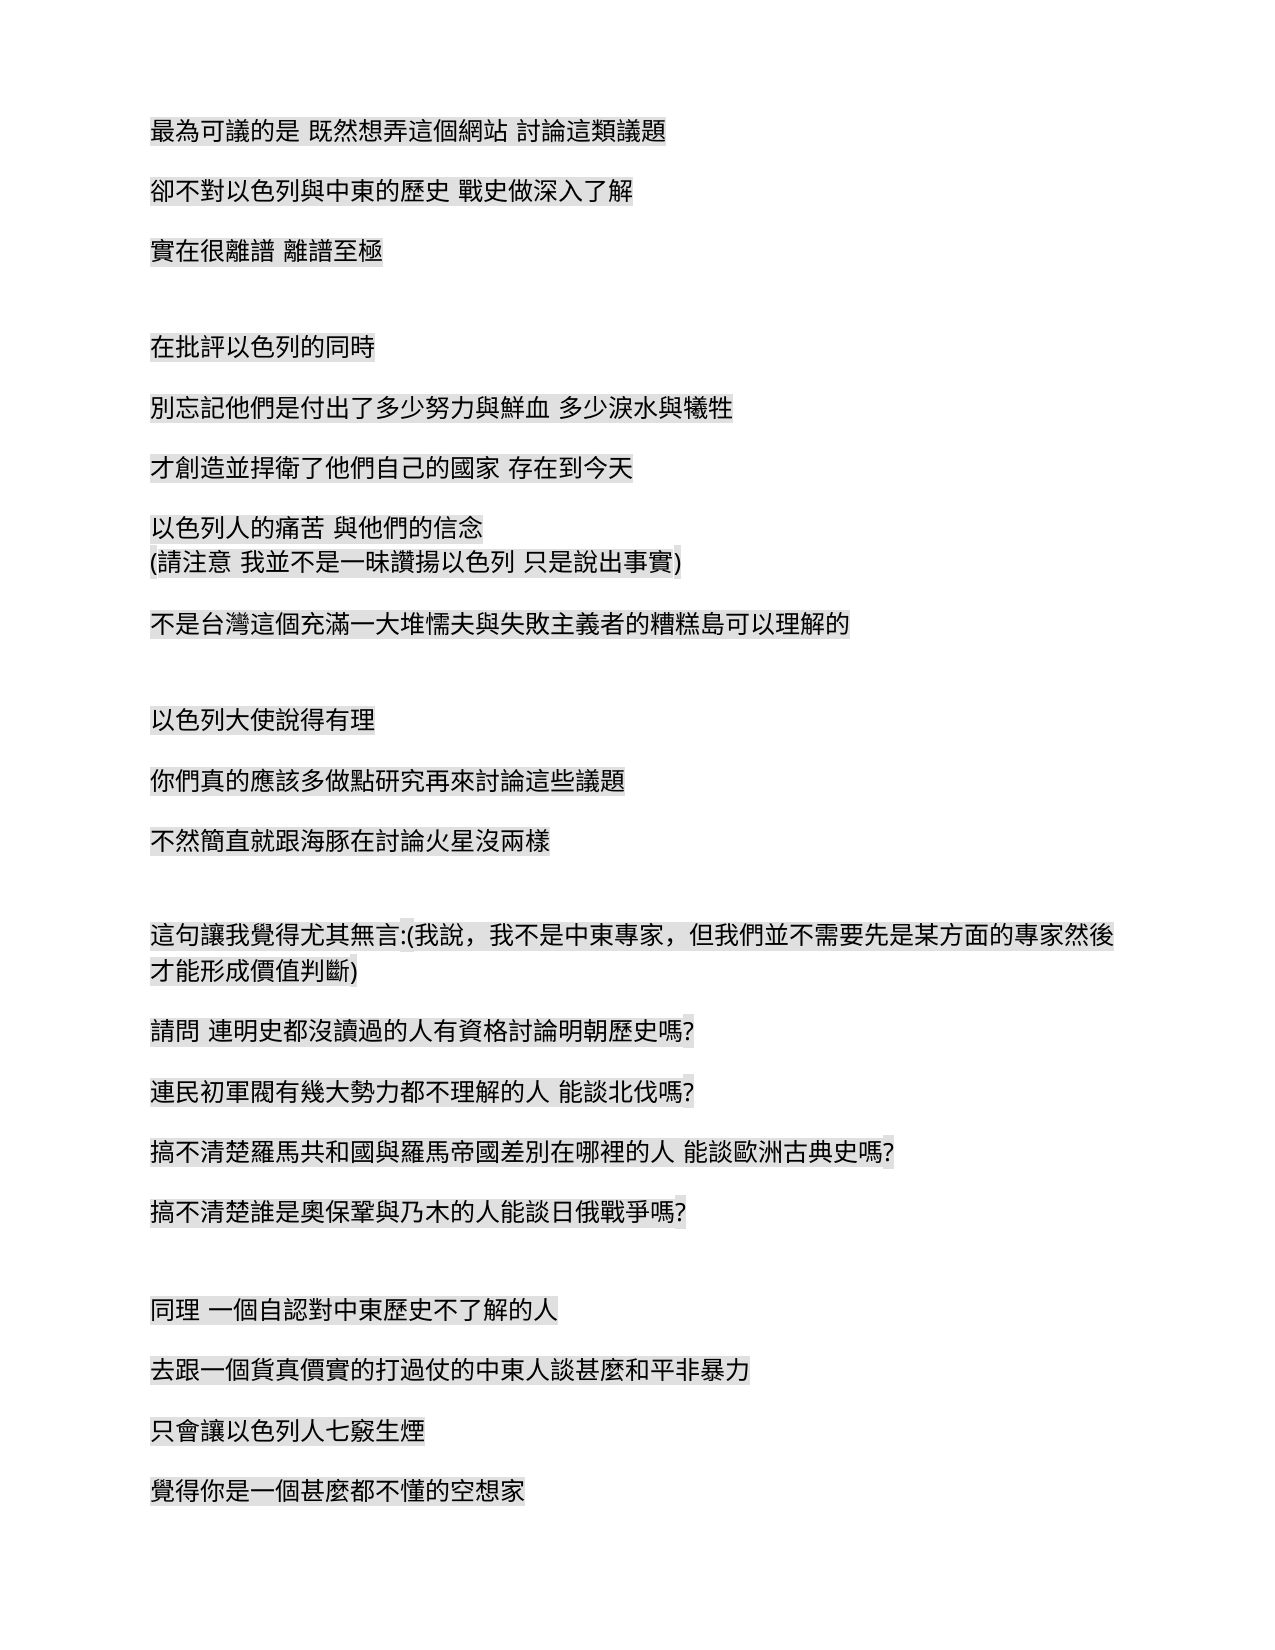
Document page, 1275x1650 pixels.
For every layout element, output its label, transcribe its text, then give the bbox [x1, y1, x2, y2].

text 以色列人的痛苦 與他們的信念 (請注意 我並不是一昧讚揚以色列 只是說出事實) [150, 508, 1125, 579]
text 實在很離譜 離譜至極 [150, 231, 1125, 267]
text 搞不清楚羅馬共和國與羅馬帝國差別在哪裡的人 能談歐洲古典史嗎? [150, 1133, 1125, 1169]
text 在批評以色列的同時 [150, 292, 1125, 362]
text 這句讓我覺得尤其無言:(我說，我不是中東專家，但我們並不需要先是某方面的專家然後才能形成價值判斷) [150, 881, 1125, 987]
text 你們真的應該多做點研究再來討論這些議題 [150, 760, 1125, 796]
text 搞不清楚誰是奧保鞏與乃木的人能談日俄戰爭嗎? [150, 1194, 1125, 1229]
text 只會讓以色列人七竅生煙 [150, 1410, 1125, 1446]
text 去跟一個貨真價實的打過仗的中東人談甚麼和平非暴力 [150, 1350, 1125, 1385]
text 請問 連明史都沒讀過的人有資格討論明朝歷史嗎? [150, 1012, 1125, 1048]
text 覺得你是一個甚麼都不懂的空想家 [150, 1471, 1125, 1506]
text 同理 一個自認對中東歷史不了解的人 [150, 1254, 1125, 1325]
text 別忘記他們是付出了多少努力與鮮血 多少淚水與犧牲 [150, 387, 1125, 423]
text 才創造並捍衛了他們自己的國家 存在到今天 [150, 448, 1125, 483]
text 連民初軍閥有幾大勢力都不理解的人 能談北伐嗎? [150, 1073, 1125, 1108]
text [150, 1531, 1125, 1567]
text 卻不對以色列與中東的歷史 戰史做深入了解 [150, 171, 1125, 206]
text 以色列大使說得有理 [150, 664, 1125, 735]
text 不然簡直就跟海豚在討論火星沒兩樣 [150, 821, 1125, 856]
text 最為可議的是 既然想弄這個網站 討論這類議題 [150, 75, 1125, 146]
text 不是台灣這個充滿一大堆懦夫與失敗主義者的糟糕島可以理解的 [150, 604, 1125, 639]
